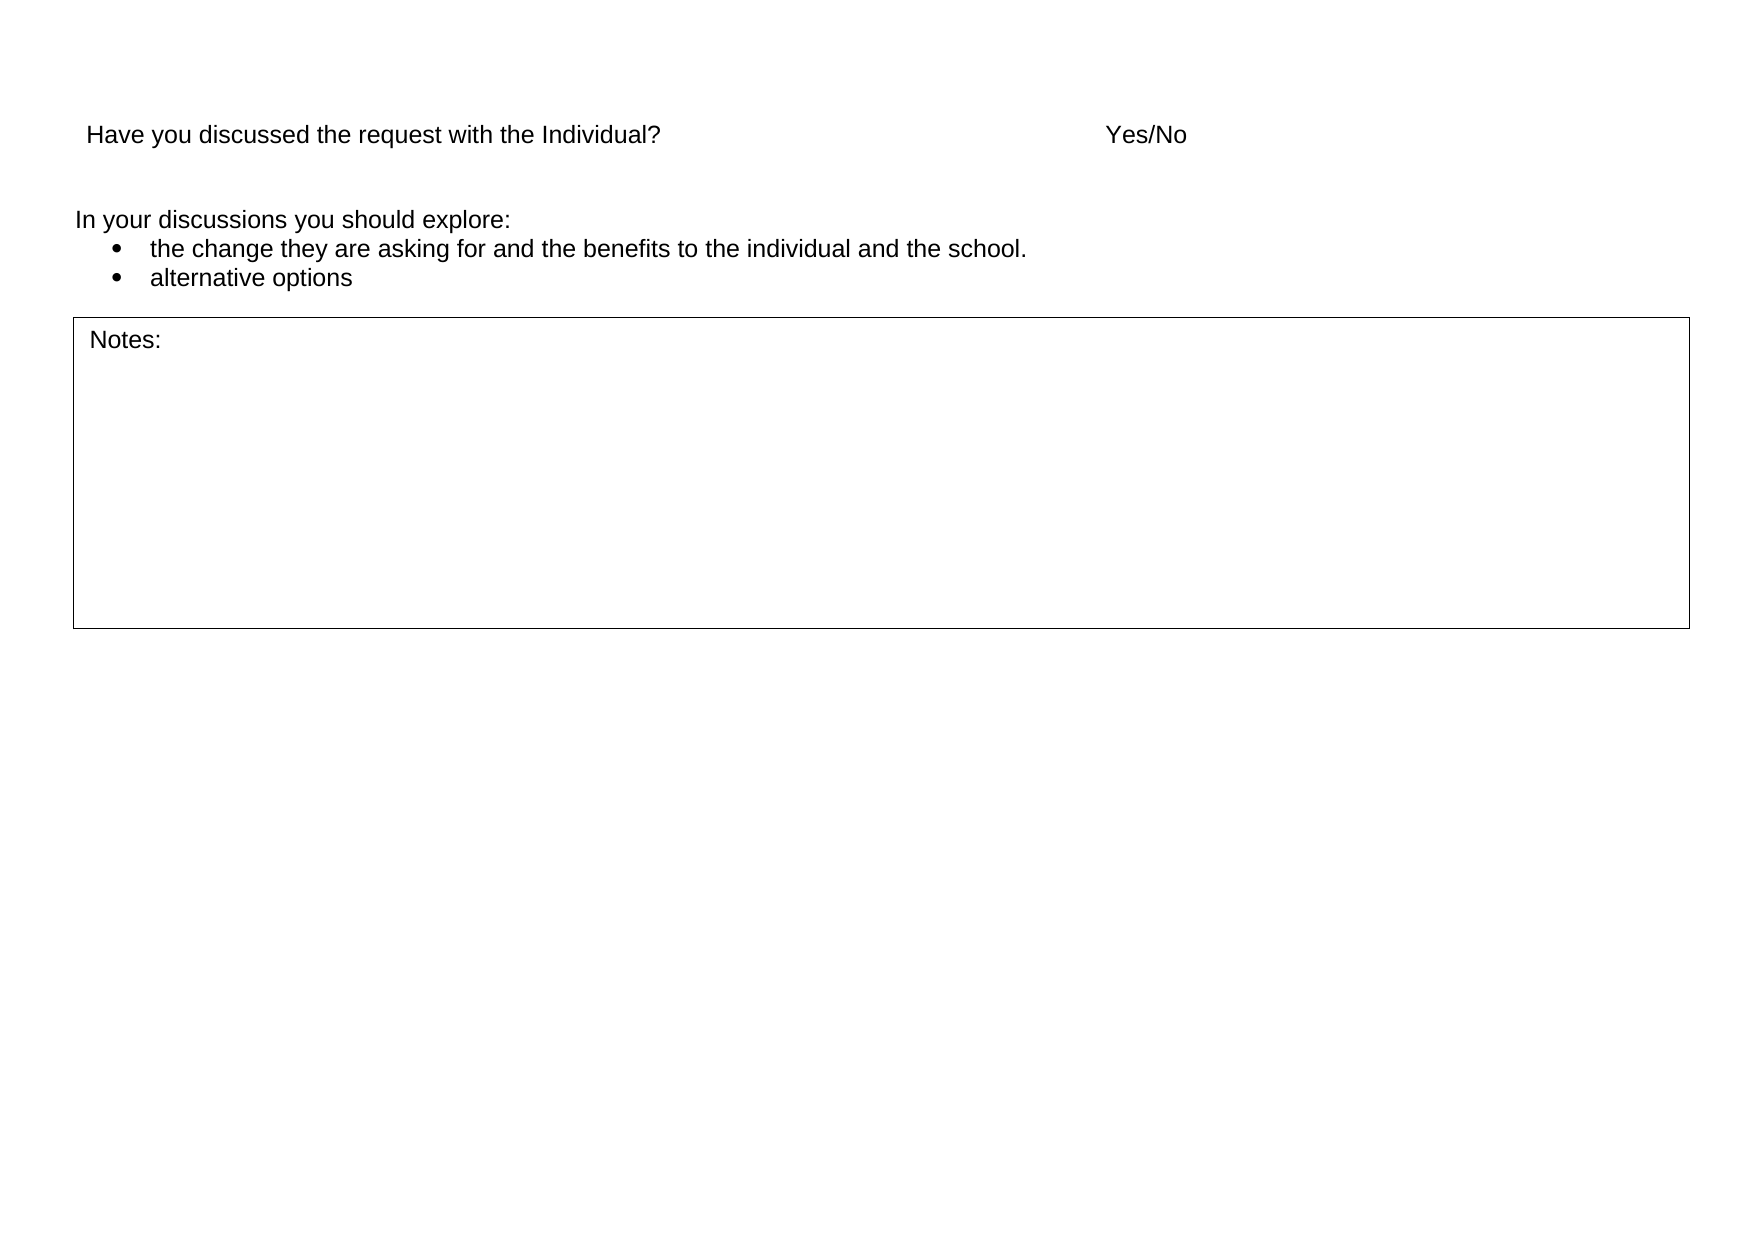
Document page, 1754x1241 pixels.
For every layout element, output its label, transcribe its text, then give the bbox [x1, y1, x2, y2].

list alternative options [112, 263, 1679, 292]
text Notes: [89, 326, 1674, 354]
text In your discussions you should explore: [75, 205, 1679, 234]
list the change they are asking for and the benefits to the individual and the school. [112, 234, 1679, 263]
table_header Yes/No [1094, 120, 1678, 149]
table_header Have you discussed the request with the Individual? [75, 120, 1094, 149]
